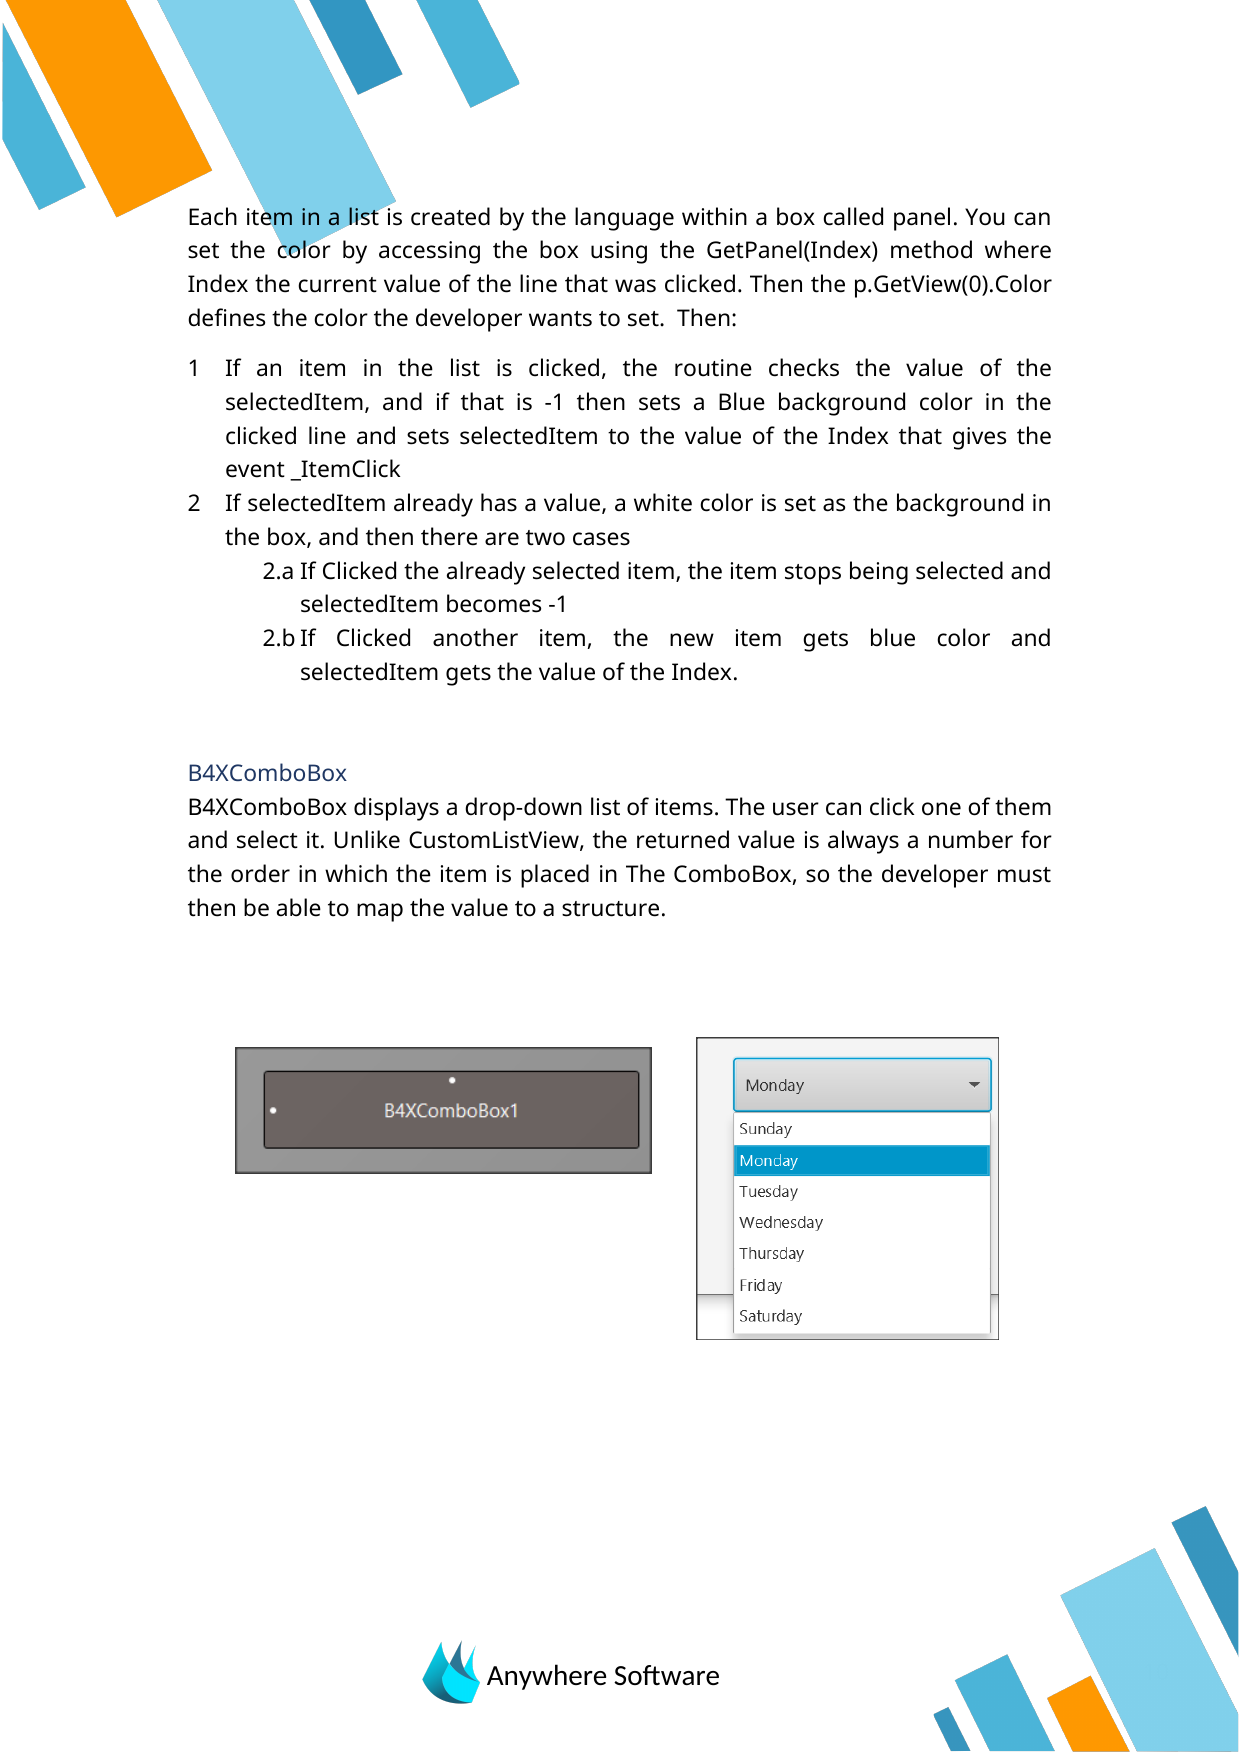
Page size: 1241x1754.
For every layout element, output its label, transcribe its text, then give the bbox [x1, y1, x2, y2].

picture [422, 1640, 481, 1704]
picture [696, 1037, 999, 1340]
picture [2, 0, 520, 256]
picture [933, 1506, 1239, 1752]
list If selectedItem already has a value, a white color is set as the background in the box, and then there are two cases [187, 487, 1053, 552]
text Each item in a list is created by the language within a box called panel. You can set the color by accessing the box using the GetPanel(Index) method where Index the current value of the line that was clicked. Then the p.GetView(0).Color defines the color the developer wants to set. Then: [187, 200, 1053, 333]
list If an item in the list is clicked, the routine checks the value of the selectedItem, and if that is -1 then sets a Blue background color in the clicked line and sets selectedItem to the value of the Index that gives the event _ItemClick [187, 352, 1053, 484]
subtitle B4XComboBox [187, 757, 1053, 788]
text B4XComboBox displays a drop-down list of items. The user can click one of them and select it. Unlike CustomListView, the returned value is always a number for the order in which the item is placed in The ComboBox, so the developer must then be able to map the value to a structure. [187, 790, 1053, 923]
list If Clicked the already selected item, the item stops being selected and selectedItem becomes -1 [262, 554, 1053, 619]
list If Clicked another item, the new item gets blue color and selectedItem gets the value of the Index. [262, 622, 1053, 687]
picture [235, 1047, 652, 1174]
